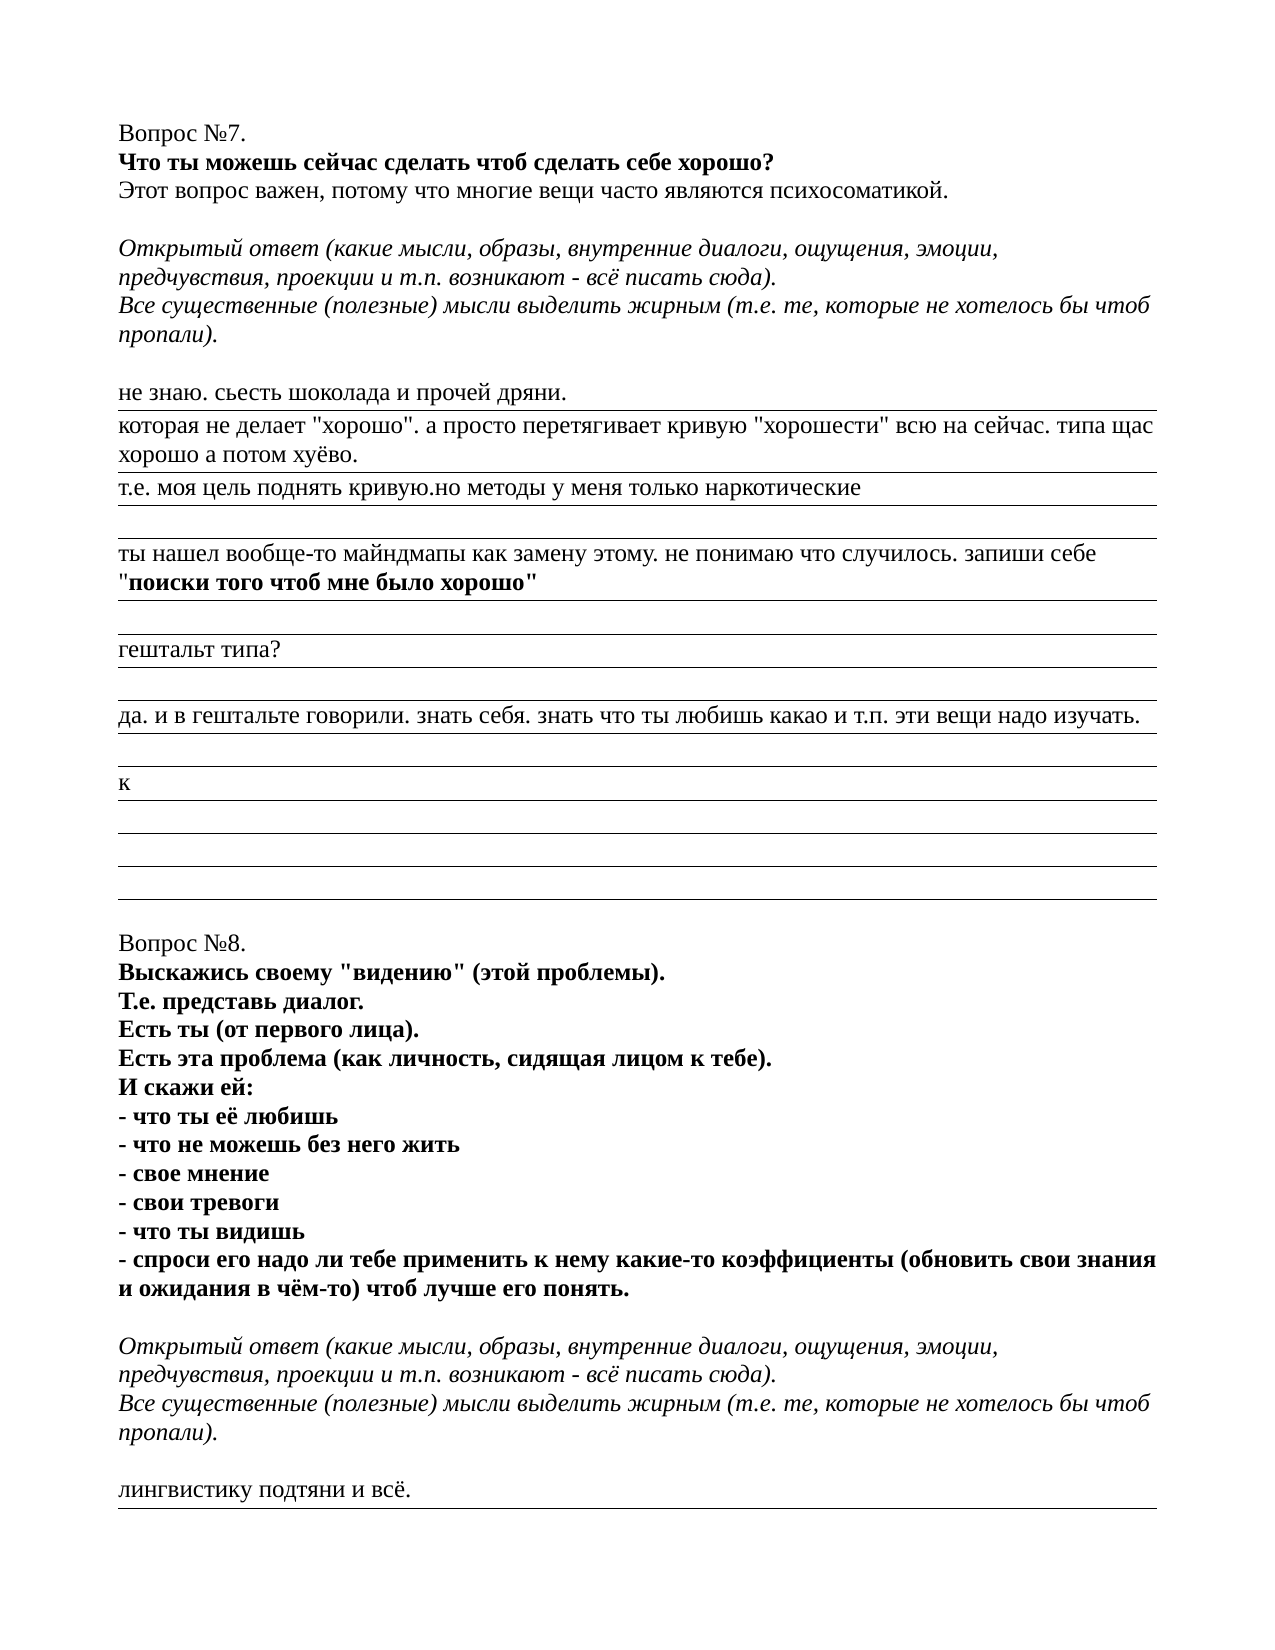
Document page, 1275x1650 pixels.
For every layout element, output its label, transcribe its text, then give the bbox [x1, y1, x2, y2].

text И скажи ей: [118, 1072, 1157, 1101]
text Этот вопрос важен, потому что многие вещи часто являются психосоматикой. [118, 176, 1157, 204]
text - свое мнение [118, 1158, 1157, 1187]
text Вопрос №8. [118, 928, 1157, 957]
text гештальт типа? [118, 635, 1157, 667]
text ты нашел вообще-то майндмапы как замену этому. не понимаю что случилось. запиши себе "поиски того чтоб мне было хорошо" [118, 539, 1157, 600]
text Есть ты (от первого лица). [118, 1014, 1157, 1043]
text Т.е. представь диалог. [118, 986, 1157, 1014]
text Вопрос №7. [118, 118, 1157, 147]
text Что ты можешь сейчас сделать чтоб сделать себе хорошо? [118, 147, 1157, 176]
text Выскажись своему "видению" (этой проблемы). [118, 957, 1157, 986]
text лингвистику подтяни и всё. [118, 1474, 1157, 1508]
text да. и в гештальте говорили. знать себя. знать что ты любишь какао и т.п. эти вещи надо изучать. [118, 701, 1157, 733]
text не знаю. сьесть шоколада и прочей дряни. [118, 377, 1157, 410]
text к [118, 767, 1157, 800]
text - свои тревоги [118, 1187, 1157, 1216]
text - что ты её любишь [118, 1101, 1157, 1129]
text Все существенные (полезные) мысли выделить жирным (т.е. те, которые не хотелось бы чтоб пропали). [118, 291, 1157, 348]
text - что не можешь без него жить [118, 1129, 1157, 1158]
text которая не делает "хорошо". а просто перетягивает кривую "хорошести" всю на сейчас. типа щас хорошо а потом хуёво. [118, 411, 1157, 472]
text Есть эта проблема (как личность, сидящая лицом к тебе). [118, 1043, 1157, 1072]
text - спроси его надо ли тебе применить к нему какие-то коэффициенты (обновить свои знания и ожидания в чём-то) чтоб лучше его понять. [118, 1244, 1157, 1302]
text Открытый ответ (какие мысли, образы, внутренние диалоги, ощущения, эмоции, предчувствия, проекции и т.п. возникают - всё писать сюда). [118, 1331, 1157, 1388]
text - что ты видишь [118, 1216, 1157, 1244]
text Открытый ответ (какие мысли, образы, внутренние диалоги, ощущения, эмоции, предчувствия, проекции и т.п. возникают - всё писать сюда). [118, 233, 1157, 291]
text т.е. моя цель поднять кривую.но методы у меня только наркотические [118, 473, 1157, 505]
text Все существенные (полезные) мысли выделить жирным (т.е. те, которые не хотелось бы чтоб пропали). [118, 1388, 1157, 1446]
